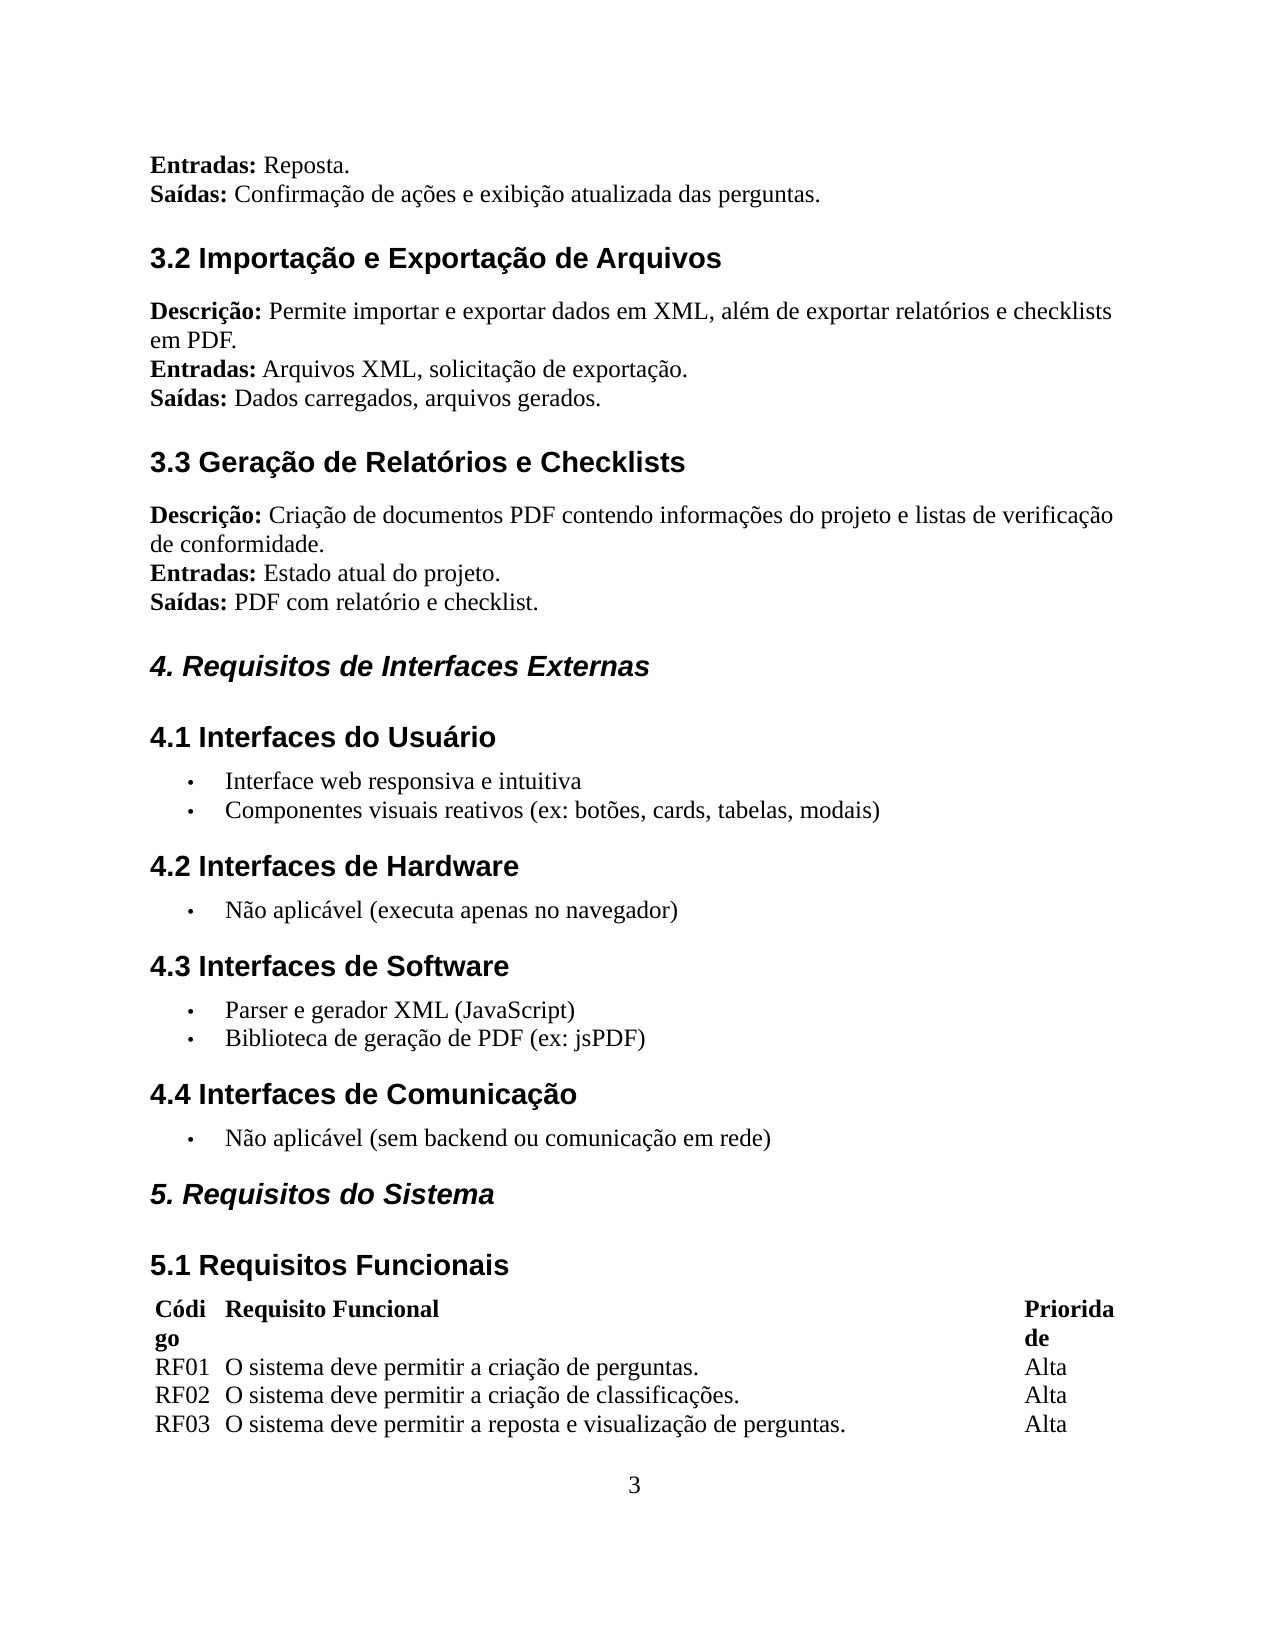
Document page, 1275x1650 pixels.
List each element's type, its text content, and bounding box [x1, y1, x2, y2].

subtitle 3.2 Importação e Exportação de Arquivos [150, 241, 1125, 275]
subtitle 4.2 Interfaces de Hardware [150, 849, 1125, 882]
table_header Prioridade [1020, 1294, 1125, 1352]
subtitle 3.3 Geração de Relatórios e Checklists [150, 445, 1125, 479]
table_cell Alta [1020, 1352, 1125, 1380]
subtitle 5. Requisitos do Sistema [150, 1177, 1125, 1211]
table_cell RF02 [150, 1380, 220, 1409]
table_cell Alta [1020, 1380, 1125, 1409]
table_cell RF03 [150, 1409, 220, 1438]
subtitle 4.4 Interfaces de Comunicação [150, 1077, 1125, 1111]
table_cell O sistema deve permitir a reposta e visualização de perguntas. [220, 1409, 1019, 1438]
subtitle 4.1 Interfaces do Usuário [150, 720, 1125, 754]
subtitle 4. Requisitos de Interfaces Externas [150, 649, 1125, 683]
table_header Requisito Funcional [220, 1294, 1019, 1352]
table_cell O sistema deve permitir a criação de classificações. [220, 1380, 1019, 1409]
table_cell RF01 [150, 1352, 220, 1380]
list Componentes visuais reativos (ex: botões, cards, tabelas, modais) [187, 795, 1125, 824]
list Não aplicável (sem backend ou comunicação em rede) [187, 1123, 1125, 1152]
table_cell O sistema deve permitir a criação de perguntas. [220, 1352, 1019, 1380]
subtitle 5.1 Requisitos Funcionais [150, 1248, 1125, 1282]
text Entradas: Reposta. Saídas: Confirmação de ações e exibição atualizada das perguntas. [150, 150, 1125, 207]
subtitle 4.3 Interfaces de Software [150, 949, 1125, 982]
list Não aplicável (executa apenas no navegador) [187, 895, 1125, 924]
list Biblioteca de geração de PDF (ex: jsPDF) [187, 1023, 1125, 1052]
list Interface web responsiva e intuitiva [187, 766, 1125, 795]
list Parser e gerador XML (JavaScript) [187, 995, 1125, 1023]
text Descrição: Permite importar e exportar dados em XML, além de exportar relatórios e checklists em PDF. Entradas: Arquivos XML, solicitação de exportação. Saídas: Dados carregados, arquivos gerados. [150, 296, 1125, 411]
table_cell Alta [1020, 1409, 1125, 1438]
text Descrição: Criação de documentos PDF contendo informações do projeto e listas de verificação de conformidade. Entradas: Estado atual do projeto. Saídas: PDF com relatório e checklist. [150, 500, 1125, 615]
table_header Código [150, 1294, 220, 1352]
